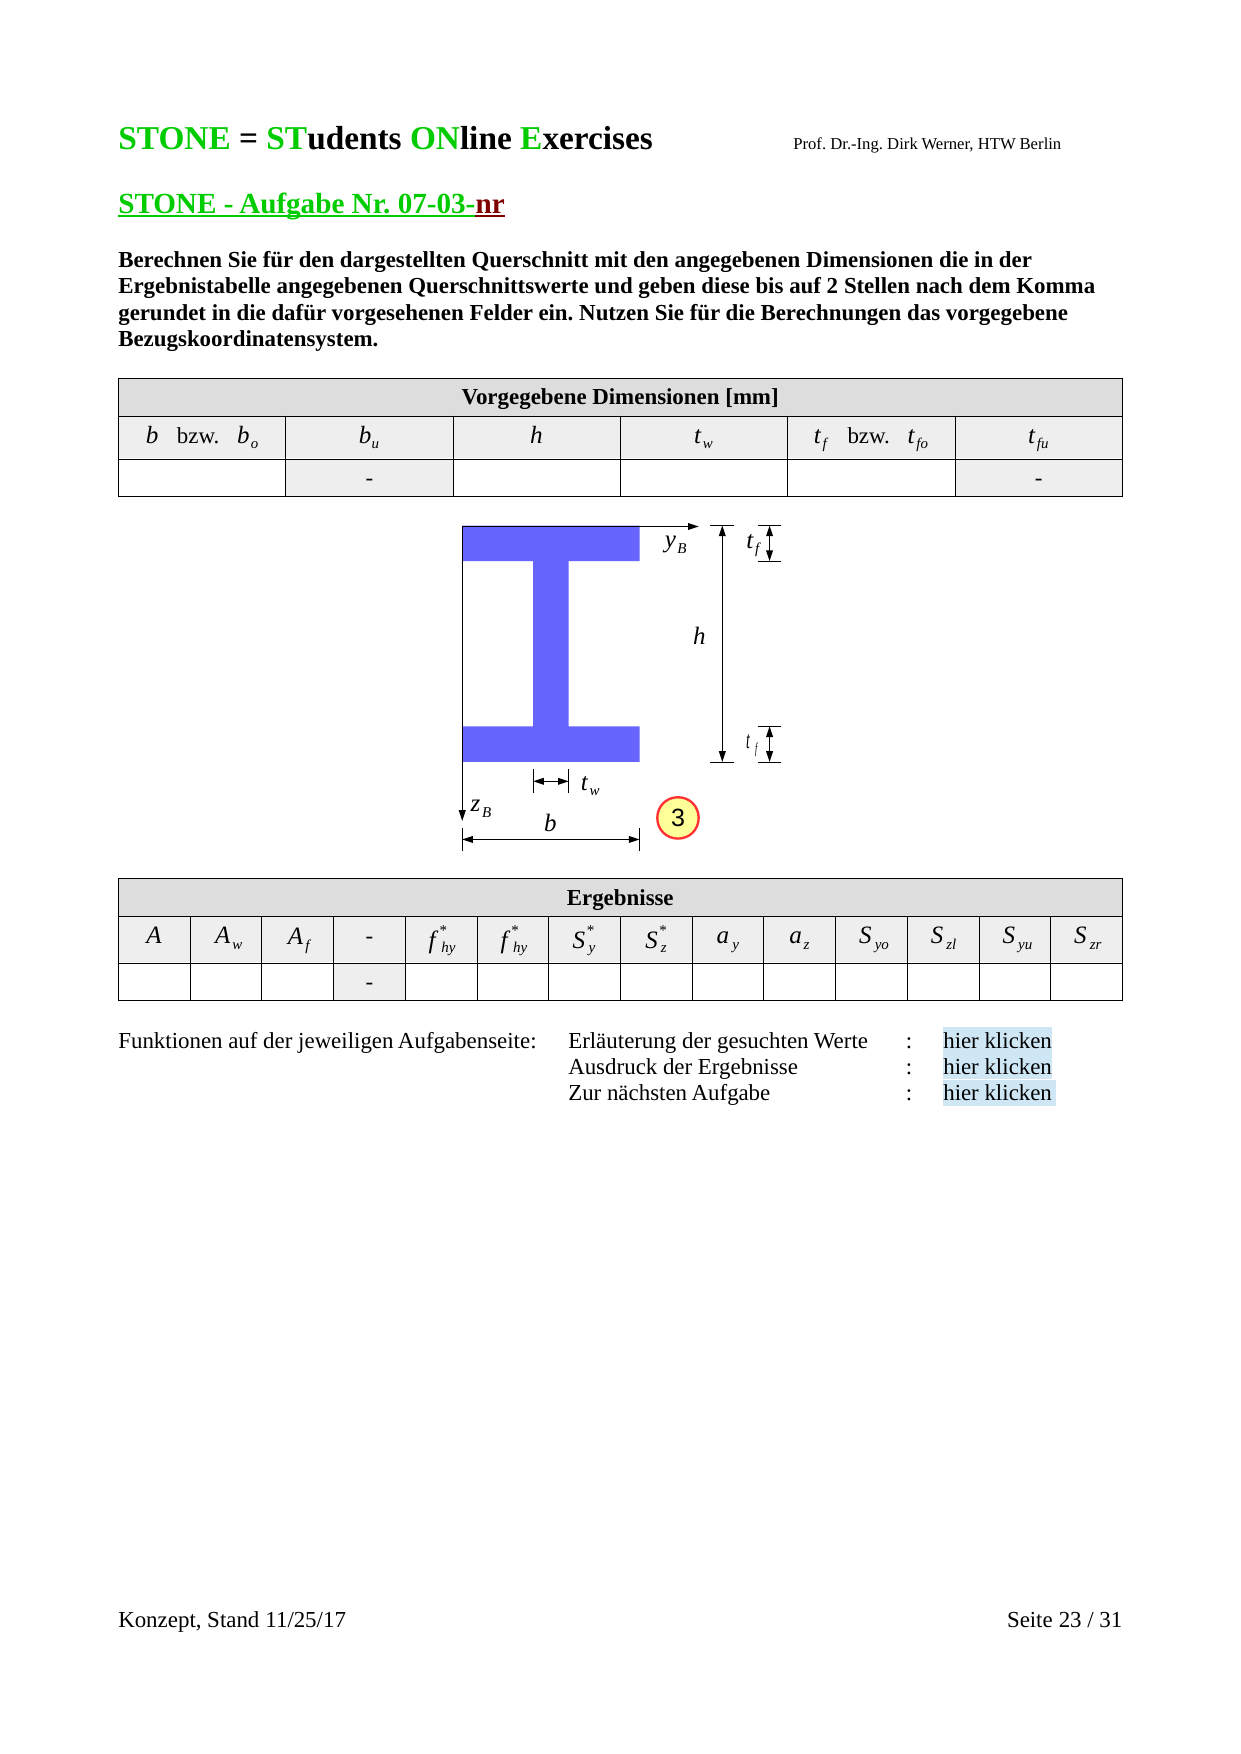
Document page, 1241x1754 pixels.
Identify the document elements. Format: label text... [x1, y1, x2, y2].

table_cell [262, 964, 333, 1000]
table_cell [406, 964, 477, 1000]
table_cell [764, 917, 835, 962]
table_cell [454, 417, 620, 458]
table_cell [956, 417, 1122, 458]
table_cell [908, 964, 979, 1000]
table_cell [454, 460, 620, 496]
table_cell [621, 917, 692, 962]
table_cell [262, 917, 333, 962]
table_cell [119, 964, 190, 1000]
table_header Vorgegebene Dimensionen [mm] [119, 379, 1122, 416]
table_cell - [286, 460, 453, 496]
text STONE - Aufgabe Nr. 07-03-nr [118, 186, 1122, 219]
table_cell [693, 917, 763, 962]
table_cell [119, 917, 190, 962]
table_cell [191, 964, 261, 1000]
table_cell bzw. [119, 417, 285, 458]
table_cell [119, 460, 285, 496]
table_cell [621, 460, 787, 496]
table_cell - [334, 964, 405, 1000]
table_cell [621, 417, 787, 458]
table_cell [478, 964, 548, 1000]
table_cell [788, 460, 955, 496]
table_cell [980, 917, 1050, 962]
table_cell [478, 917, 548, 962]
table_cell - [334, 917, 405, 962]
table_cell [549, 917, 620, 962]
text Zur nächsten Aufgabe : hier klicken [118, 1079, 1122, 1106]
text Ausdruck der Ergebnisse : hier klicken [118, 1053, 1122, 1079]
table_cell [406, 917, 477, 962]
table_header Ergebnisse [119, 879, 1122, 916]
table_cell [191, 917, 261, 962]
table_cell [836, 964, 907, 1000]
table_cell [908, 917, 979, 962]
table_cell [549, 964, 620, 1000]
table_cell bzw. [788, 417, 955, 458]
table_cell [836, 917, 907, 962]
table_cell [693, 964, 763, 1000]
table_cell - [956, 460, 1122, 496]
table_cell [1051, 964, 1122, 1000]
table_cell [1051, 917, 1122, 962]
text Berechnen Sie für den dargestellten Querschnitt mit den angegebenen Dimensionen die in der Ergebnistabelle angegebenen Querschnittswerte und geben diese bis auf 2 Stellen nach dem Komma gerundet in die dafür vorgesehenen Felder ein. Nutzen Sie für die Berechnungen das vorgegebene Bezugskoordinatensystem. [118, 246, 1122, 351]
table_cell [286, 417, 453, 458]
text Funktionen auf der jeweiligen Aufgabenseite: Erläuterung der gesuchten Werte : hier klicken [118, 1027, 1122, 1053]
table_cell [764, 964, 835, 1000]
table_cell [980, 964, 1050, 1000]
table_cell [621, 964, 692, 1000]
